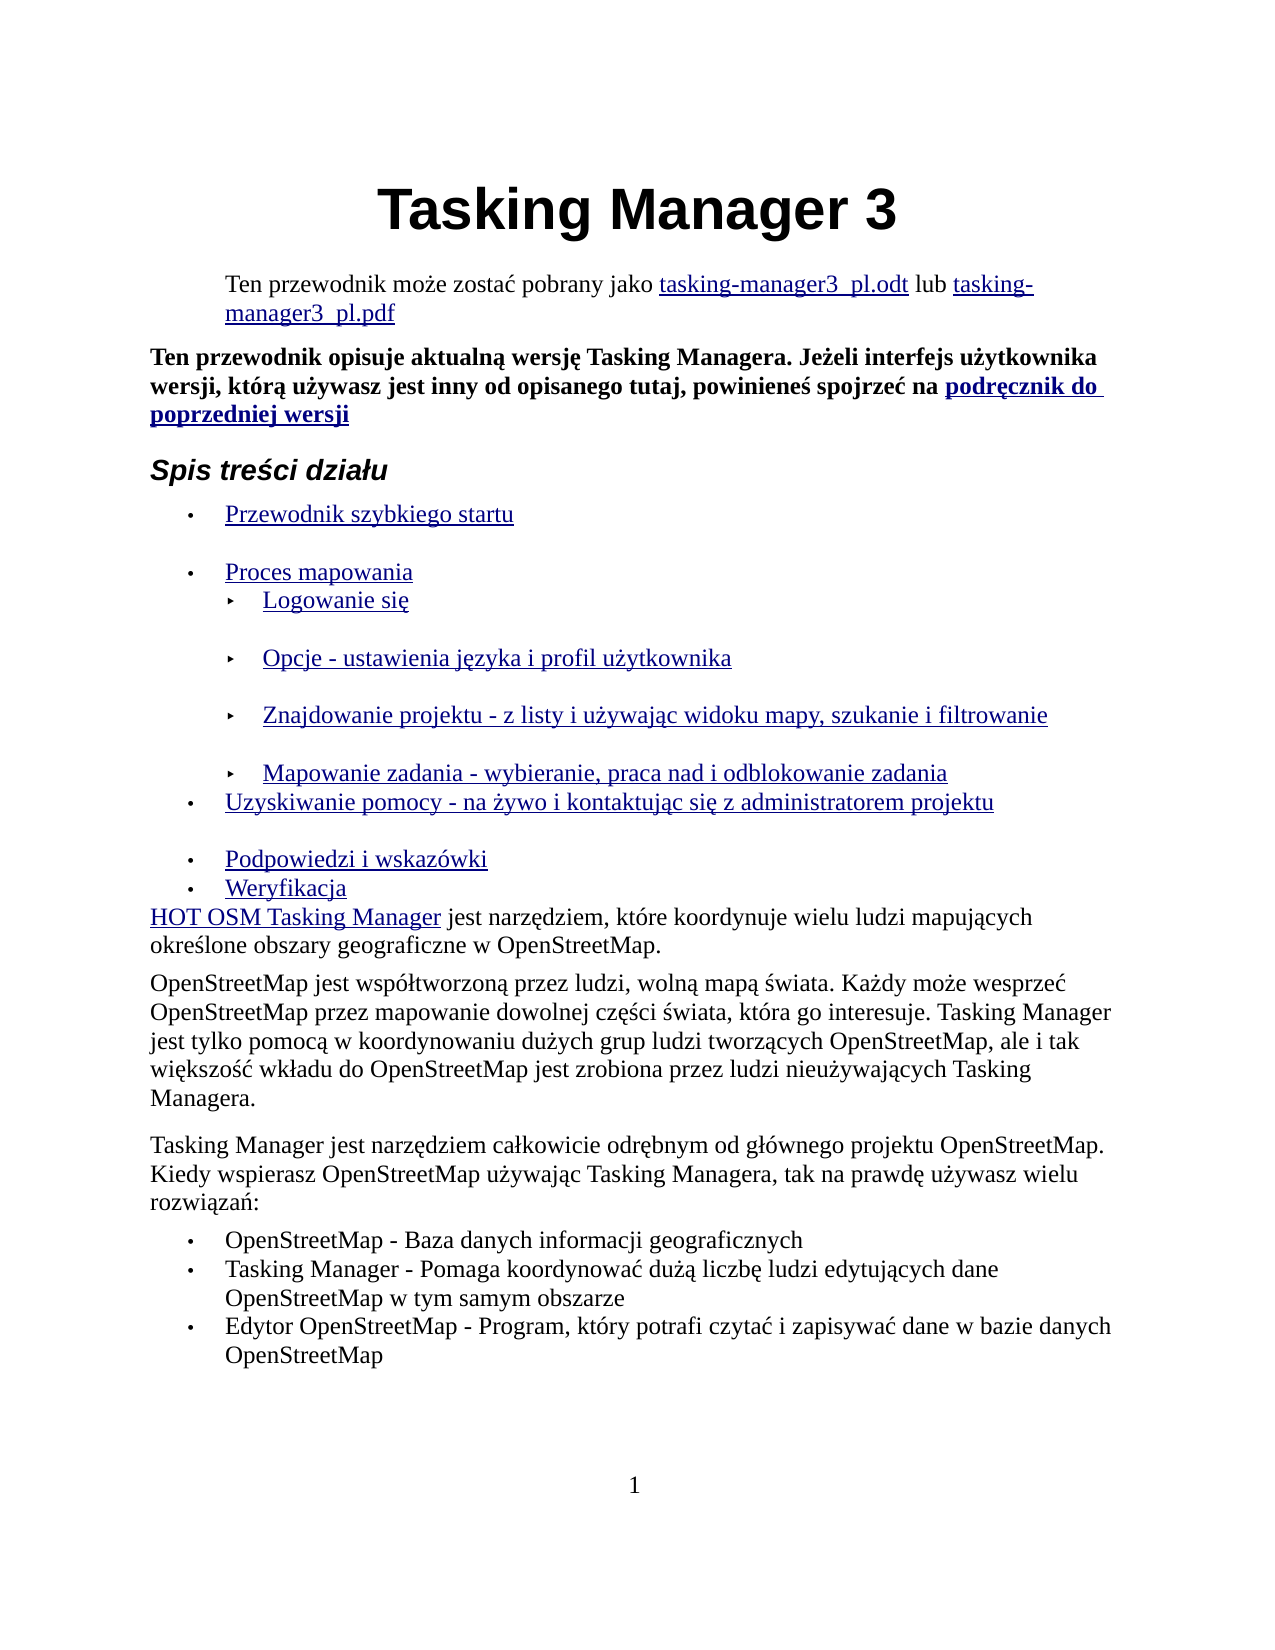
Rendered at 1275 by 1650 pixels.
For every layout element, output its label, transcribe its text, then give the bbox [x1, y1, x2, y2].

list Uzyskiwanie pomocy - na żywo i kontaktując się z administratorem projektu [187, 787, 1125, 844]
list Znajdowanie projektu - z listy i używając widoku mapy, szukanie i filtrowanie [225, 701, 1125, 758]
list Proces mapowania [187, 557, 1125, 586]
text HOT OSM Tasking Manager jest narzędziem, które koordynuje wielu ludzi mapujących określone obszary geograficzne w OpenStreetMap. [150, 902, 1125, 959]
text Ten przewodnik opisuje aktualną wersję Tasking Managera. Jeżeli interfejs użytkownika wersji, którą używasz jest inny od opisanego tutaj, powinieneś spojrzeć na podręcznik do poprzedniej wersji [150, 342, 1125, 428]
list Przewodnik szybkiego startu [187, 499, 1125, 557]
list Opcje - ustawienia języka i profil użytkownika [225, 643, 1125, 701]
list Tasking Manager - Pomaga koordynować dużą liczbę ludzi edytujących dane OpenStreetMap w tym samym obszarze [187, 1254, 1125, 1311]
text OpenStreetMap jest współtworzoną przez ludzi, wolną mapą świata. Każdy może wesprzeć OpenStreetMap przez mapowanie dowolnej części świata, która go interesuje. Tasking Manager jest tylko pomocą w koordynowaniu dużych grup ludzi tworzących OpenStreetMap, ale i tak większość wkładu do OpenStreetMap jest zrobiona przez ludzi nieużywających Tasking Managera. [150, 968, 1125, 1112]
list OpenStreetMap - Baza danych informacji geograficznych [187, 1225, 1125, 1254]
subtitle Spis treści działu [150, 453, 1125, 487]
list Logowanie się [225, 586, 1125, 643]
list Podpowiedzi i wskazówki [187, 844, 1125, 873]
list Mapowanie zadania - wybieranie, praca nad i odblokowanie zadania [225, 758, 1125, 787]
text Tasking Manager jest narzędziem całkowicie odrębnym od głównego projektu OpenStreetMap. Kiedy wspierasz OpenStreetMap używając Tasking Managera, tak na prawdę używasz wielu rozwiązań: [150, 1130, 1125, 1216]
title Tasking Manager 3 [150, 175, 1125, 242]
list Weryfikacja [187, 873, 1125, 902]
list Edytor OpenStreetMap - Program, który potrafi czytać i zapisywać dane w bazie danych OpenStreetMap [187, 1311, 1125, 1369]
text Ten przewodnik może zostać pobrany jako tasking-manager3_pl.odt lub tasking-manager3_pl.pdf [225, 269, 1125, 327]
